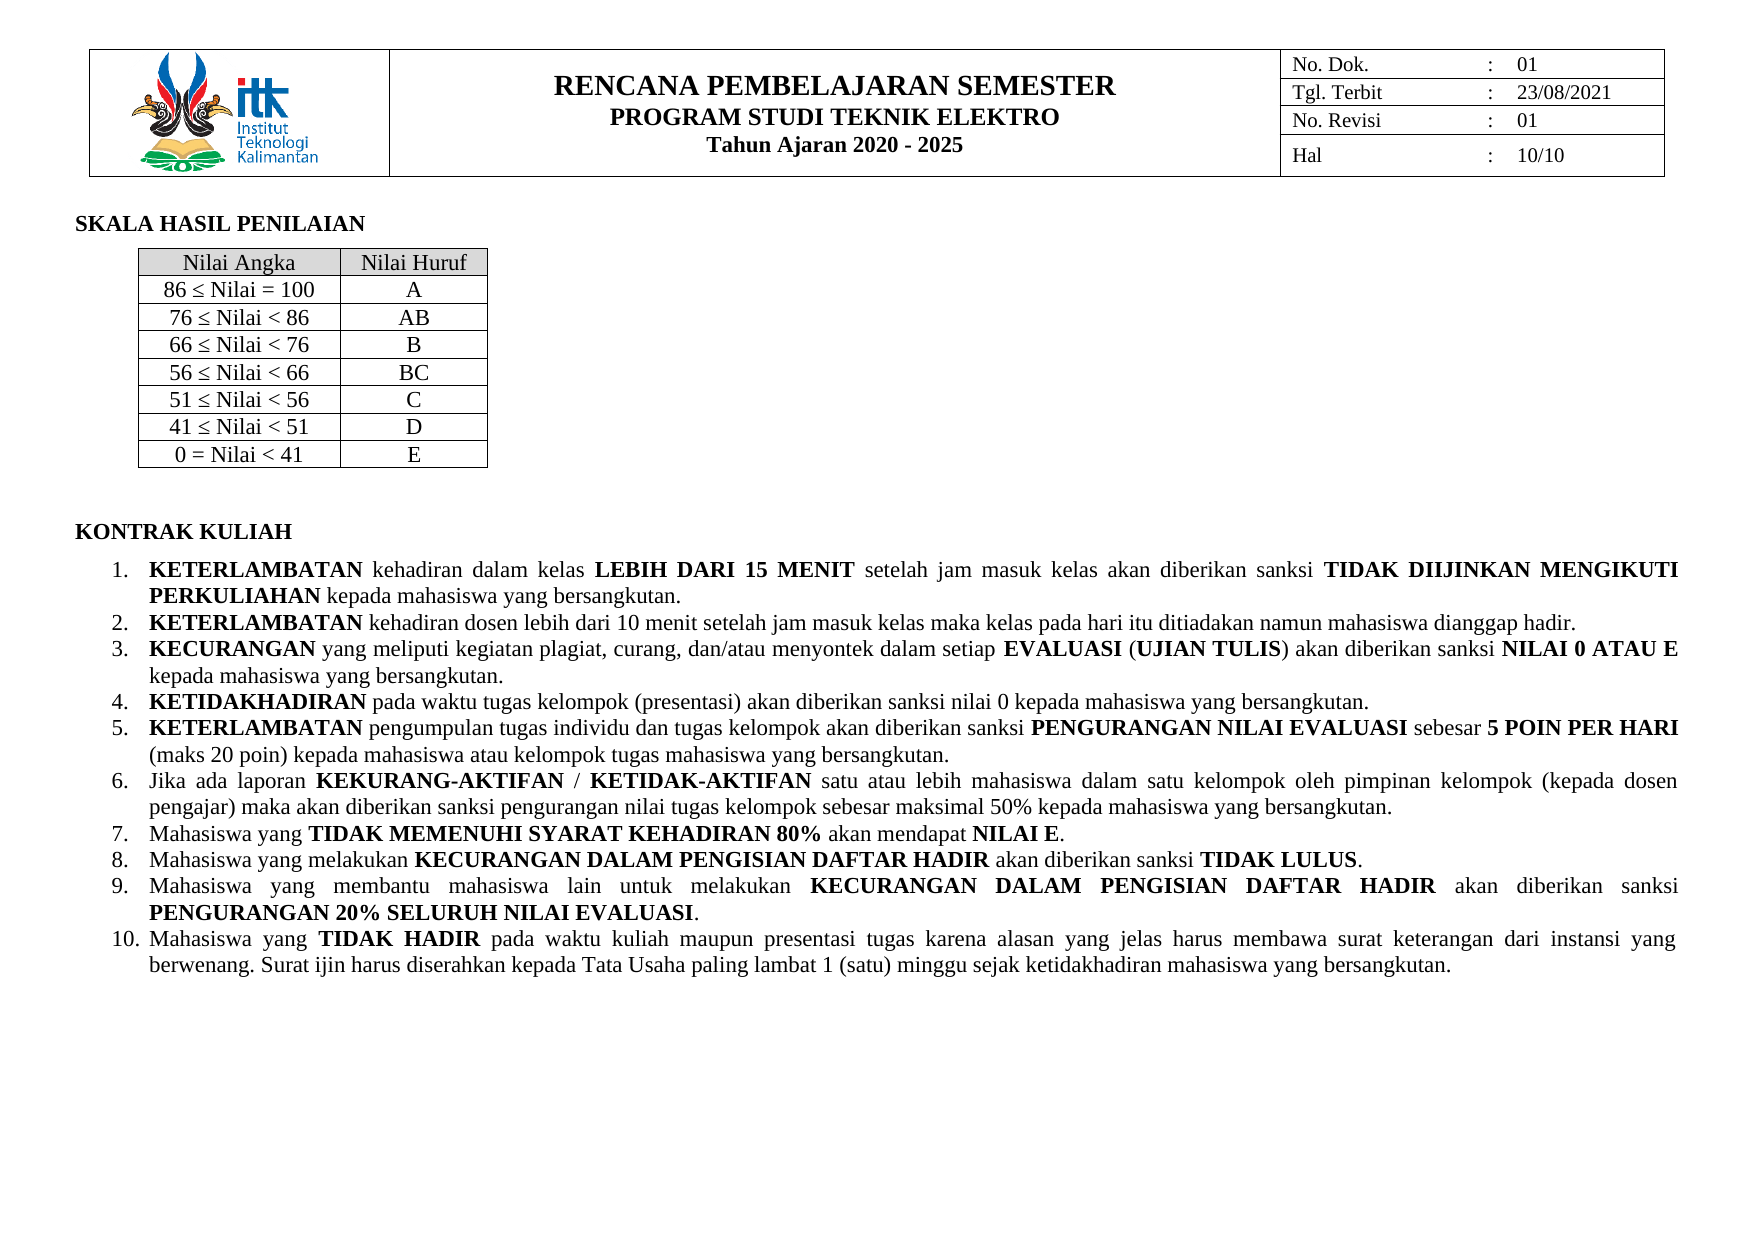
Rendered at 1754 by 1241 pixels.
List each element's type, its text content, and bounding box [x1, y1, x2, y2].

list KETERLAMBATAN pengumpulan tugas individu dan tugas kelompok akan diberikan sanksi PENGURANGAN NILAI EVALUASI sebesar 5 POIN PER HARI (maks 20 poin) kepada mahasiswa atau kelompok tugas mahasiswa yang bersangkutan. [111, 714, 1679, 767]
list Mahasiswa yang melakukan KECURANGAN DALAM PENGISIAN DAFTAR HADIR akan diberikan sanksi TIDAK LULUS. [111, 846, 1679, 872]
list Mahasiswa yang membantu mahasiswa lain untuk melakukan KECURANGAN DALAM PENGISIAN DAFTAR HADIR akan diberikan sanksi PENGURANGAN 20% SELURUH NILAI EVALUASI. [111, 872, 1679, 925]
list KECURANGAN yang meliputi kegiatan plagiat, curang, dan/atau menyontek dalam setiap EVALUASI (UJIAN TULIS) akan diberikan sanksi NILAI 0 ATAU E kepada mahasiswa yang bersangkutan. [111, 635, 1679, 688]
table_header Nilai Angka [139, 249, 340, 275]
table_cell AB [341, 304, 487, 330]
table_cell B [341, 331, 487, 358]
table_cell A [341, 276, 487, 303]
subtitle KONTRAK KULIAH [75, 518, 1679, 544]
list KETERLAMBATAN kehadiran dalam kelas LEBIH DARI 15 MENIT setelah jam masuk kelas akan diberikan sanksi TIDAK DIIJINKAN MENGIKUTI PERKULIAHAN kepada mahasiswa yang bersangkutan. [111, 556, 1679, 609]
table_cell 66 ≤ Nilai < 76 [139, 331, 340, 358]
subtitle SKALA HASIL PENILAIAN [75, 210, 1679, 236]
list KETERLAMBATAN kehadiran dosen lebih dari 10 menit setelah jam masuk kelas maka kelas pada hari itu ditiadakan namun mahasiswa dianggap hadir. [111, 609, 1679, 635]
table_cell E [341, 441, 487, 467]
table_cell D [341, 414, 487, 440]
table_cell 76 ≤ Nilai < 86 [139, 304, 340, 330]
table_cell 0 = Nilai < 41 [139, 441, 340, 467]
list Jika ada laporan KEKURANG-AKTIFAN / KETIDAK-AKTIFAN satu atau lebih mahasiswa dalam satu kelompok oleh pimpinan kelompok (kepada dosen pengajar) maka akan diberikan sanksi pengurangan nilai tugas kelompok sebesar maksimal 50% kepada mahasiswa yang bersangkutan. [111, 767, 1679, 820]
table_header Nilai Huruf [341, 249, 487, 275]
table_cell C [341, 386, 487, 412]
list Mahasiswa yang TIDAK MEMENUHI SYARAT KEHADIRAN 80% akan mendapat NILAI E. [111, 820, 1679, 846]
table_cell 51 ≤ Nilai < 56 [139, 386, 340, 412]
list Mahasiswa yang TIDAK HADIR pada waktu kuliah maupun presentasi tugas karena alasan yang jelas harus membawa surat keterangan dari instansi yang berwenang. Surat ijin harus diserahkan kepada Tata Usaha paling lambat 1 (satu) minggu sejak ketidakhadiran mahasiswa yang bersangkutan. [111, 925, 1679, 978]
table_cell 56 ≤ Nilai < 66 [139, 359, 340, 385]
table_cell 41 ≤ Nilai < 51 [139, 414, 340, 440]
picture [127, 50, 322, 176]
list KETIDAKHADIRAN pada waktu tugas kelompok (presentasi) akan diberikan sanksi nilai 0 kepada mahasiswa yang bersangkutan. [111, 688, 1679, 714]
table_cell BC [341, 359, 487, 385]
table_cell 86 ≤ Nilai = 100 [139, 276, 340, 303]
